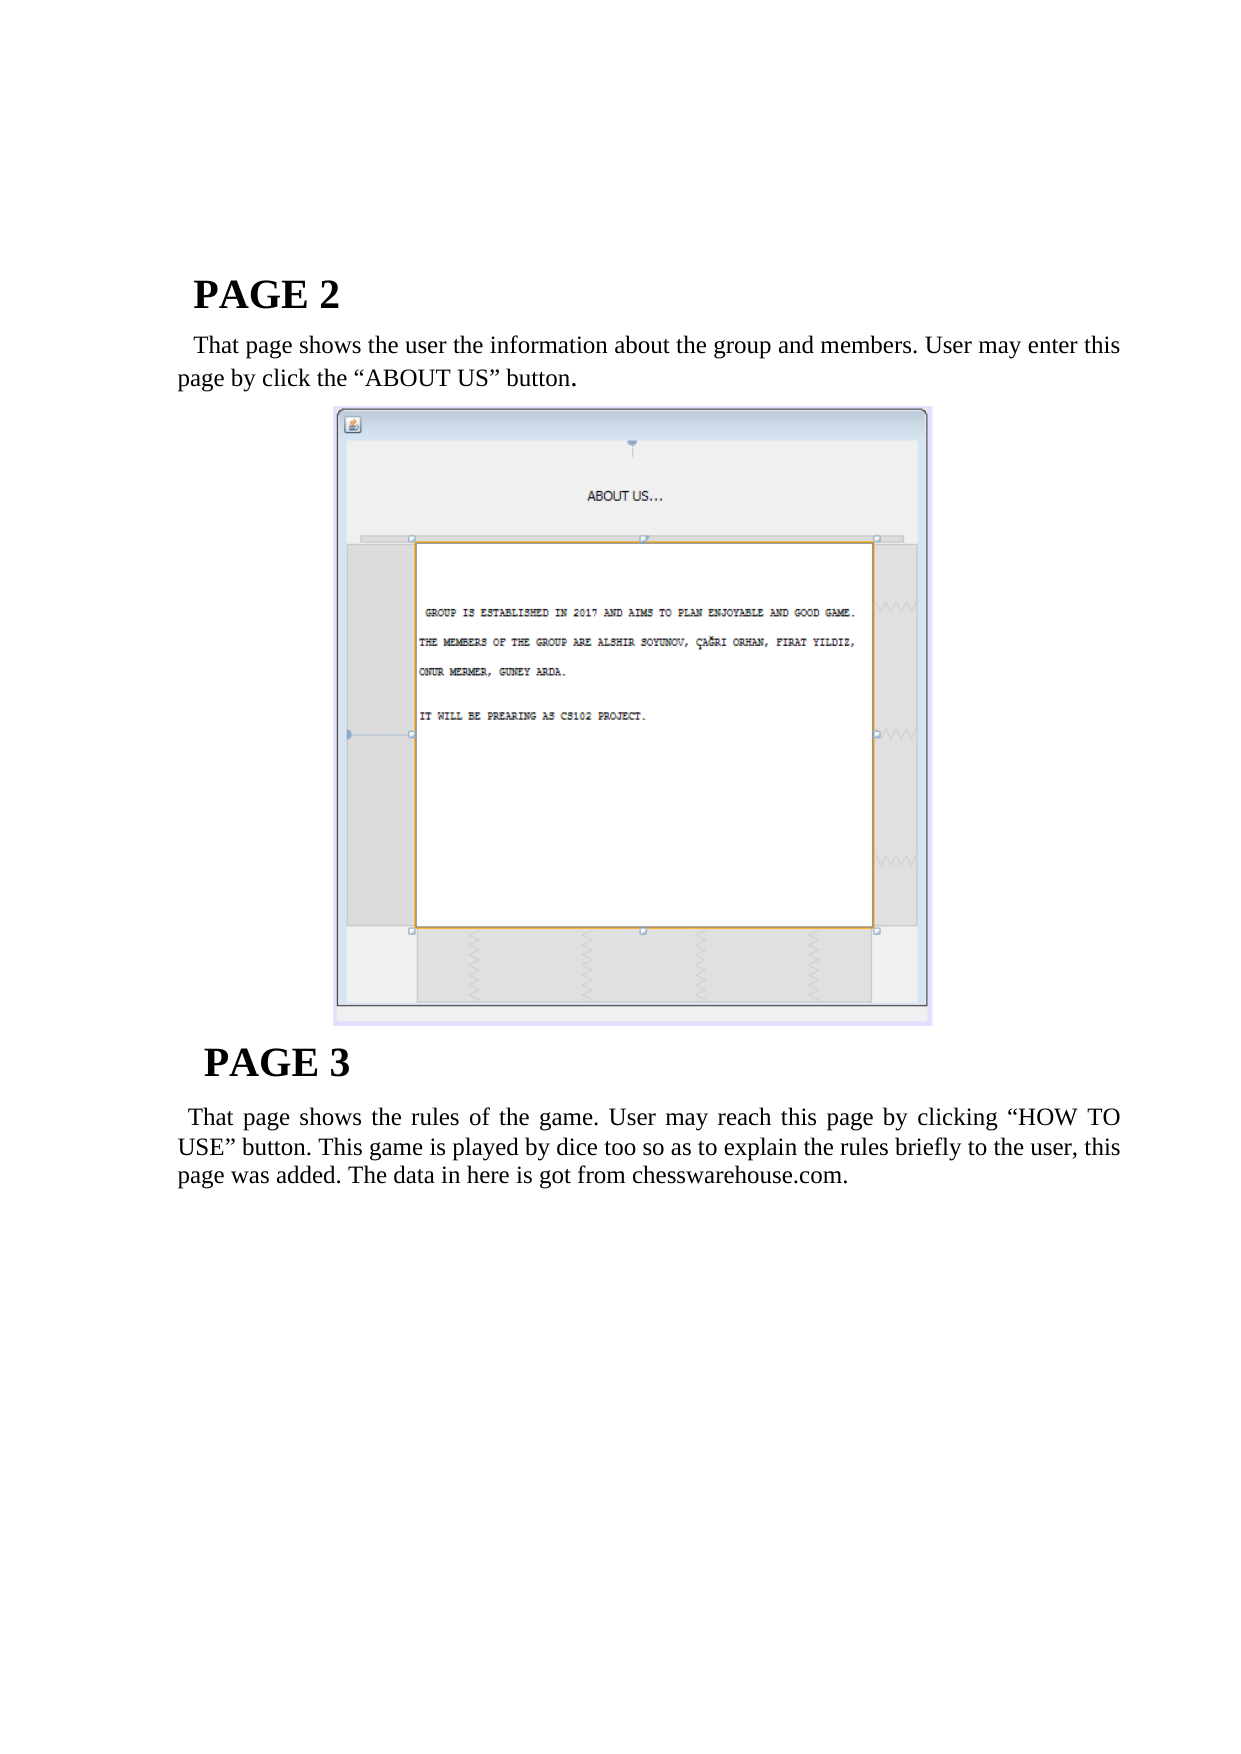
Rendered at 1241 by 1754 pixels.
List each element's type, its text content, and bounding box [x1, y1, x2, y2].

text PAGE 2 [177, 270, 1122, 318]
text PAGE 3 [118, 1038, 1122, 1086]
text That page shows the user the information about the group and members. User may enter this page by click the “ABOUT US” button. [177, 330, 1122, 393]
picture [193, 405, 1197, 1026]
text That page shows the rules of the game. User may reach this page by clicking “HOW TO USE” button. This game is played by dice too so as to explain the rules briefly to the user, this page was added. The data in here is got from chesswarehouse.com. [177, 1098, 1122, 1189]
